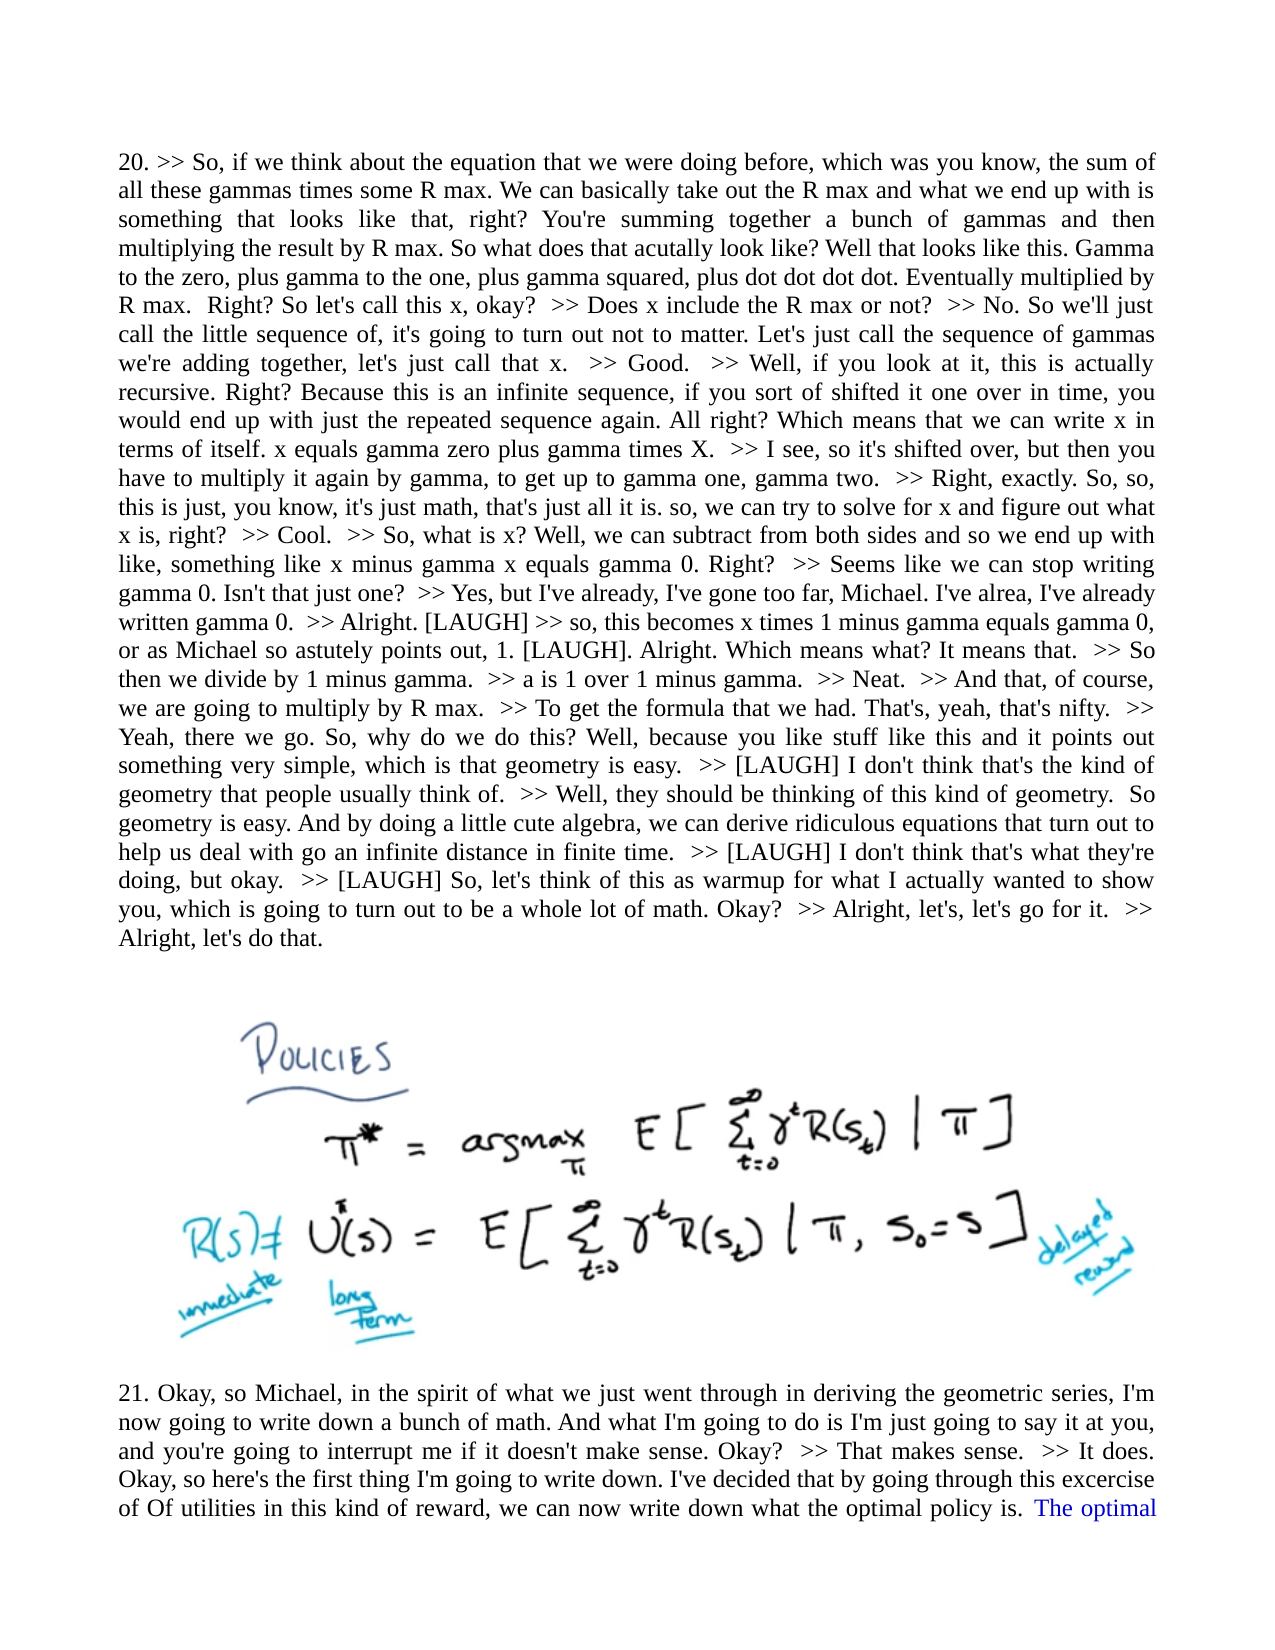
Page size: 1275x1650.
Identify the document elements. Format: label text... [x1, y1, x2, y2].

text 21. Okay, so Michael, in the spirit of what we just went through in deriving the geometric series, I'm now going to write down a bunch of math. And what I'm going to do is I'm just going to say it at you, and you're going to interrupt me if it doesn't make sense. Okay? >> That makes sense. >> It does. Okay, so here's the first thing I'm going to write down. I've decided that by going through this excercise of Of utilities in this kind of reward, we can now write down what the optimal policy is. The optimal [118, 1378, 1157, 1522]
text 20. >> So, if we think about the equation that we were doing before, which was you know, the sum of all these gammas times some R max. We can basically take out the R max and what we end up with is something that looks like that, right? You're summing together a bunch of gammas and then multiplying the result by R max. So what does that acutally look like? Well that looks like this. Gamma to the zero, plus gamma to the one, plus gamma squared, plus dot dot dot dot. Eventually multiplied by R max. Right? So let's call this x, okay? >> Does x include the R max or not? >> No. So we'll just call the little sequence of, it's going to turn out not to matter. Let's just call the sequence of gammas we're adding together, let's just call that x. >> Good. >> Well, if you look at it, this is actually recursive. Right? Because this is an infinite sequence, if you sort of shifted it one over in time, you would end up with just the repeated sequence again. All right? Which means that we can write x in terms of itself. x equals gamma zero plus gamma times X. >> I see, so it's shifted over, but then you have to multiply it again by gamma, to get up to gamma one, gamma two. >> Right, exactly. So, so, this is just, you know, it's just math, that's just all it is. so, we can try to solve for x and figure out what x is, right? >> Cool. >> So, what is x? Well, we can subtract from both sides and so we end up with like, something like x minus gamma x equals gamma 0. Right? >> Seems like we can stop writing gamma 0. Isn't that just one? >> Yes, but I've already, I've gone too far, Michael. I've alrea, I've already written gamma 0. >> Alright. [LAUGH] >> so, this becomes x times 1 minus gamma equals gamma 0, or as Michael so astutely points out, 1. [LAUGH]. Alright. Which means what? It means that. >> So then we divide by 1 minus gamma. >> a is 1 over 1 minus gamma. >> Neat. >> And that, of course, we are going to multiply by R max. >> To get the formula that we had. That's, yeah, that's nifty. >> Yeah, there we go. So, why do we do this? Well, because you like stuff like this and it points out something very simple, which is that geometry is easy. >> [LAUGH] I don't think that's the kind of geometry that people usually think of. >> Well, they should be thinking of this kind of geometry. So geometry is easy. And by doing a little cute algebra, we can derive ridiculous equations that turn out to help us deal with go an infinite distance in finite time. >> [LAUGH] I don't think that's what they're doing, but okay. >> [LAUGH] So, let's think of this as warmup for what I actually wanted to show you, which is going to turn out to be a whole lot of math. Okay? >> Alright, let's, let's go for it. >> Alright, let's do that. [118, 147, 1157, 952]
picture [118, 1009, 1157, 1350]
